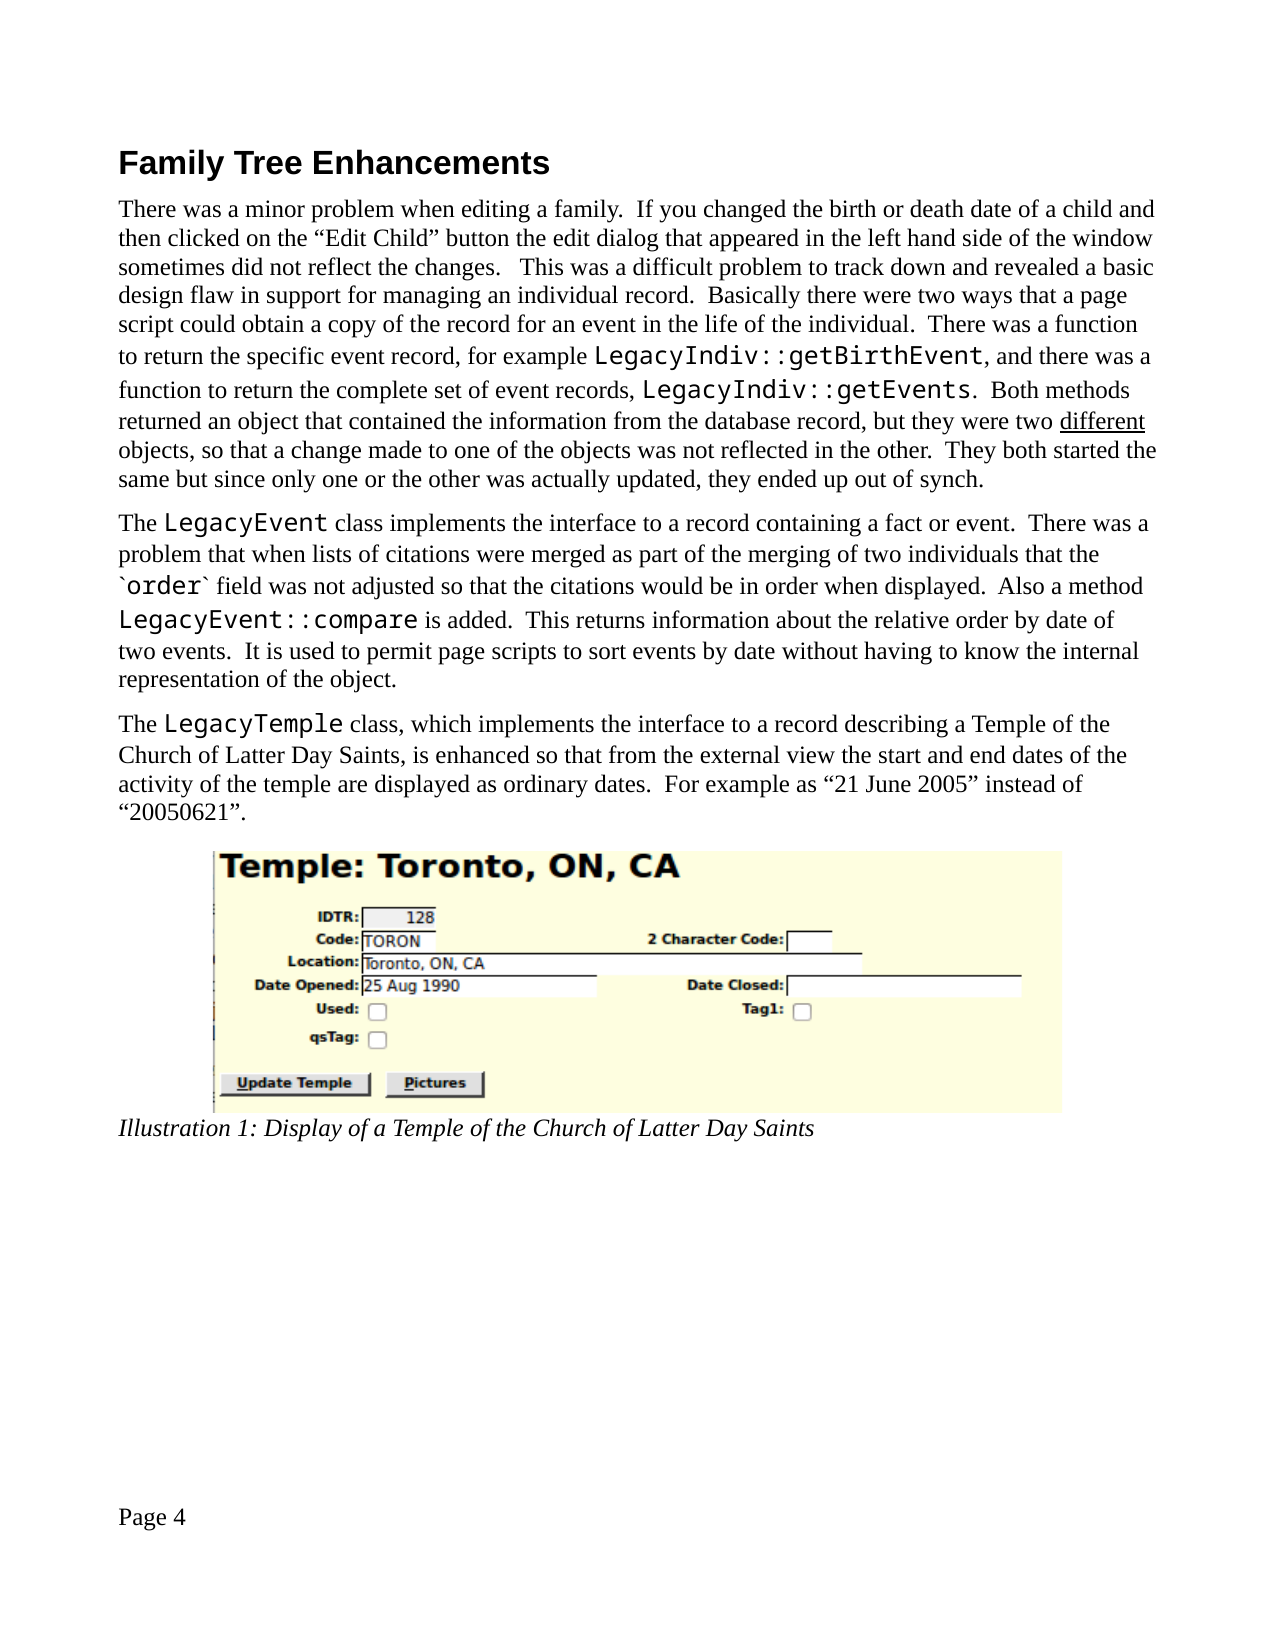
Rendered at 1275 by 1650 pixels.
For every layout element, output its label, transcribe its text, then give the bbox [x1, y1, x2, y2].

subtitle Family Tree Enhancements [118, 143, 1157, 182]
picture [212, 851, 1063, 1113]
text The LegacyEvent class implements the interface to a record containing a fact or event. There was a problem that when lists of citations were merged as part of the merging of two individuals that the `order` field was not adjusted so that the citations would be in order when displayed. Also a method LegacyEvent::compare is added. This returns information about the relative order by date of two events. It is used to permit page scripts to sort events by date without having to know the internal representation of the object. [118, 505, 1157, 693]
text There was a minor problem when editing a family. If you changed the birth or death date of a child and then clicked on the “Edit Child” button the edit dialog that appeared in the left hand side of the window sometimes did not reflect the changes. This was a difficult problem to track down and revealed a basic design flaw in support for managing an individual record. Basically there were two ways that a page script could obtain a copy of the record for an event in the life of the individual. There was a function to return the specific event record, for example LegacyIndiv::getBirthEvent, and there was a function to return the complete set of event records, LegacyIndiv::getEvents. Both methods returned an object that contained the information from the database record, but they were two different objects, so that a change made to one of the objects was not reflected in the other. They both started the same but since only one or the other was actually updated, they ended up out of synch. [118, 194, 1157, 492]
text The LegacyTemple class, which implements the interface to a record describing a Temple of the Church of Latter Day Saints, is enhanced so that from the external view the start and end dates of the activity of the temple are displayed as ordinary dates. For example as “21 June 2005” instead of “20050621”. [118, 706, 1157, 826]
text Illustration 1: Display of a Temple of the Church of Latter Day Saints [118, 851, 1157, 1141]
